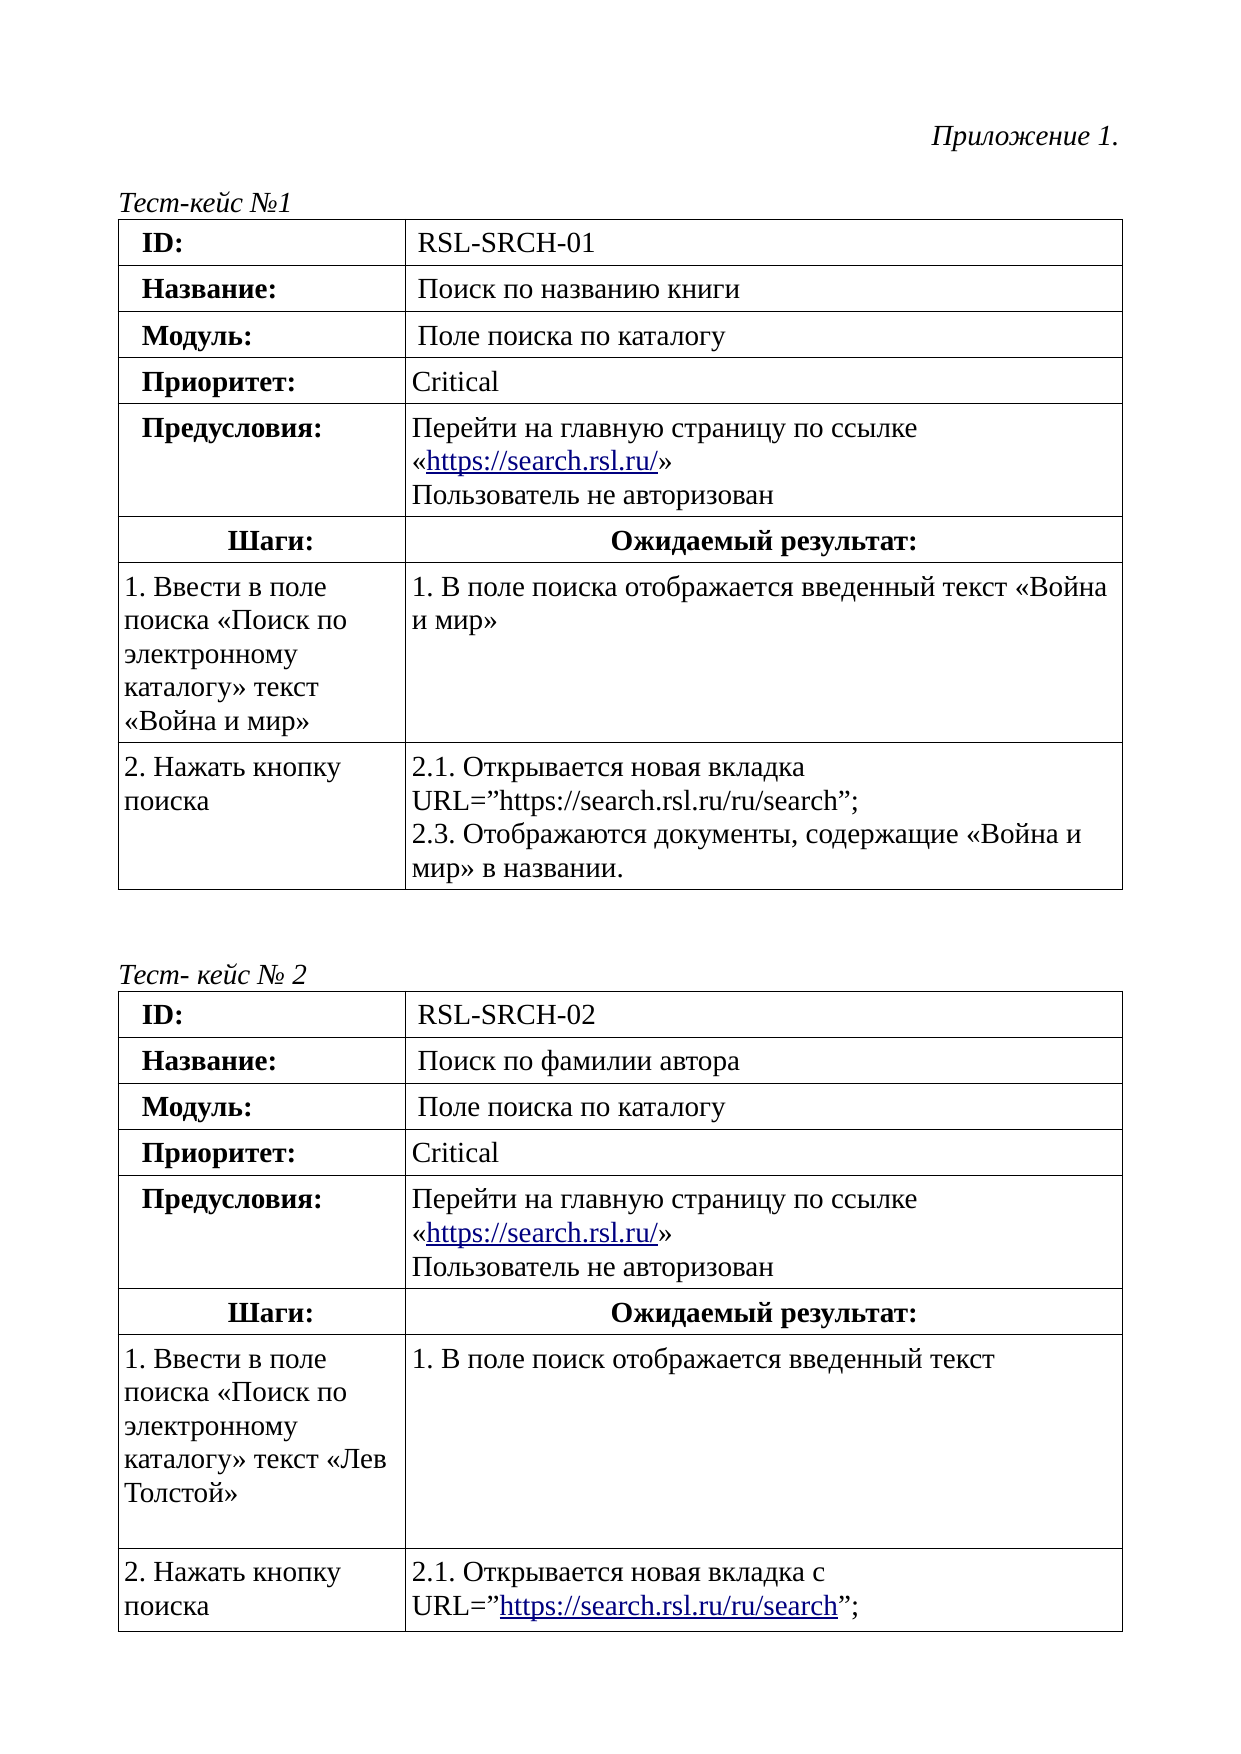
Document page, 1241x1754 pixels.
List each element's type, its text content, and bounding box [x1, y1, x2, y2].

table_header RSL-SRCH-02 [406, 992, 1122, 1037]
table_cell Предусловия: [119, 404, 405, 516]
table_cell Critical [406, 358, 1122, 403]
table_cell 2.1. Открывается новая вкладка с URL=”https://search.rsl.ru/ru/search”; [406, 1549, 1122, 1631]
table_cell Название: [119, 1038, 405, 1083]
table_cell Перейти на главную страницу по ссылке «https://search.rsl.ru/» Пользователь не авторизован [406, 1176, 1122, 1288]
text Приложение 1. [118, 118, 1122, 152]
table_cell Ожидаемый результат: [406, 1289, 1122, 1334]
table_cell Название: [119, 266, 405, 311]
table_cell Модуль: [119, 1084, 405, 1129]
table_cell 1. В поле поиск отображается введенный текст [406, 1335, 1122, 1548]
table_cell 1. Ввести в поле поиска «Поиск по электронному каталогу» текст «Лев Толстой» [119, 1335, 405, 1548]
table_cell Поиск по фамилии автора [406, 1038, 1122, 1083]
table_cell Поле поиска по каталогу [406, 1084, 1122, 1129]
table_cell Поле поиска по каталогу [406, 312, 1122, 357]
table_header RSL-SRCH-01 [406, 220, 1122, 265]
table_cell 1. Ввести в поле поиска «Поиск по электронному каталогу» текст «Война и мир» [119, 563, 405, 742]
table_cell Critical [406, 1130, 1122, 1175]
text Тест- кейс № 2 [118, 957, 1122, 991]
table_cell Модуль: [119, 312, 405, 357]
table_cell Приоритет: [119, 1130, 405, 1175]
table_cell 1. В поле поиска отображается введенный текст «Война и мир» [406, 563, 1122, 742]
table_cell Приоритет: [119, 358, 405, 403]
table_cell 2. Нажать кнопку поиска [119, 1549, 405, 1631]
table_header ID: [119, 992, 405, 1037]
table_cell Шаги: [119, 1289, 405, 1334]
text Тест-кейс №1 [118, 185, 1122, 219]
table_cell Предусловия: [119, 1176, 405, 1288]
table_header ID: [119, 220, 405, 265]
table_cell 2.1. Открывается новая вкладка URL=”https://search.rsl.ru/ru/search”; 2.3. Отображаются документы, содержащие «Война и мир» в названии. [406, 743, 1122, 889]
table_cell Перейти на главную страницу по ссылке «https://search.rsl.ru/» Пользователь не авторизован [406, 404, 1122, 516]
table_cell Поиск по названию книги [406, 266, 1122, 311]
table_cell Ожидаемый результат: [406, 517, 1122, 562]
table_cell Шаги: [119, 517, 405, 562]
table_cell 2. Нажать кнопку поиска [119, 743, 405, 889]
